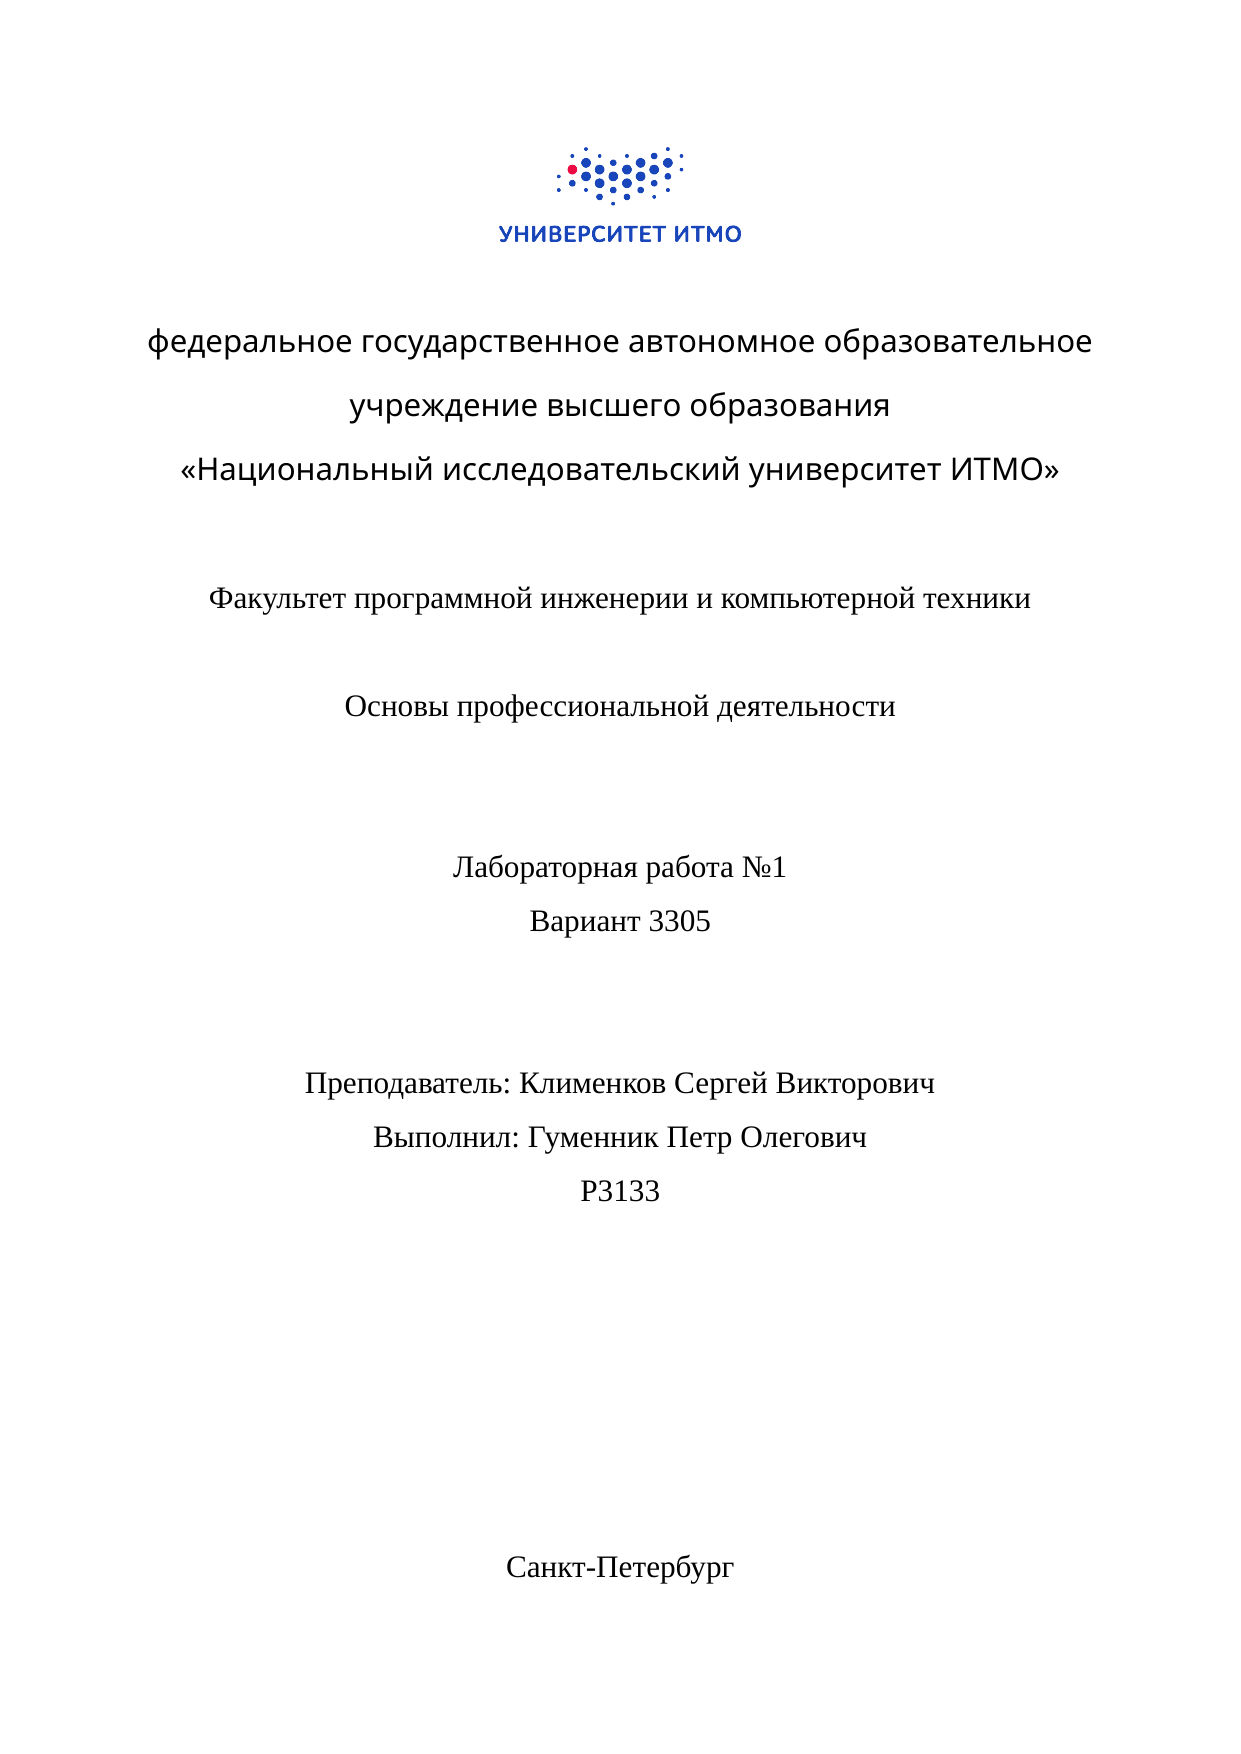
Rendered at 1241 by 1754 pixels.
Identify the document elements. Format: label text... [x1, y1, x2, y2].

text федеральное государственное автономное образовательное учреждение высшего образования [118, 319, 1122, 426]
text Основы профессиональной деятельности [118, 687, 1122, 723]
text Выполнил: Гуменник Петр Олегович [118, 1118, 1122, 1154]
picture [470, 118, 770, 271]
text Преподаватель: Клименков Сергей Викторович [118, 1064, 1122, 1100]
text «Национальный исследовательский университет ИТМО» [118, 447, 1122, 490]
text Факультет программной инженерии и компьютерной техники [118, 579, 1122, 615]
text Вариант 3305 [118, 902, 1122, 938]
text Лабораторная работа №1 [118, 849, 1122, 884]
text Р3133 [118, 1172, 1122, 1208]
text Санкт-Петербург [118, 1549, 1122, 1585]
